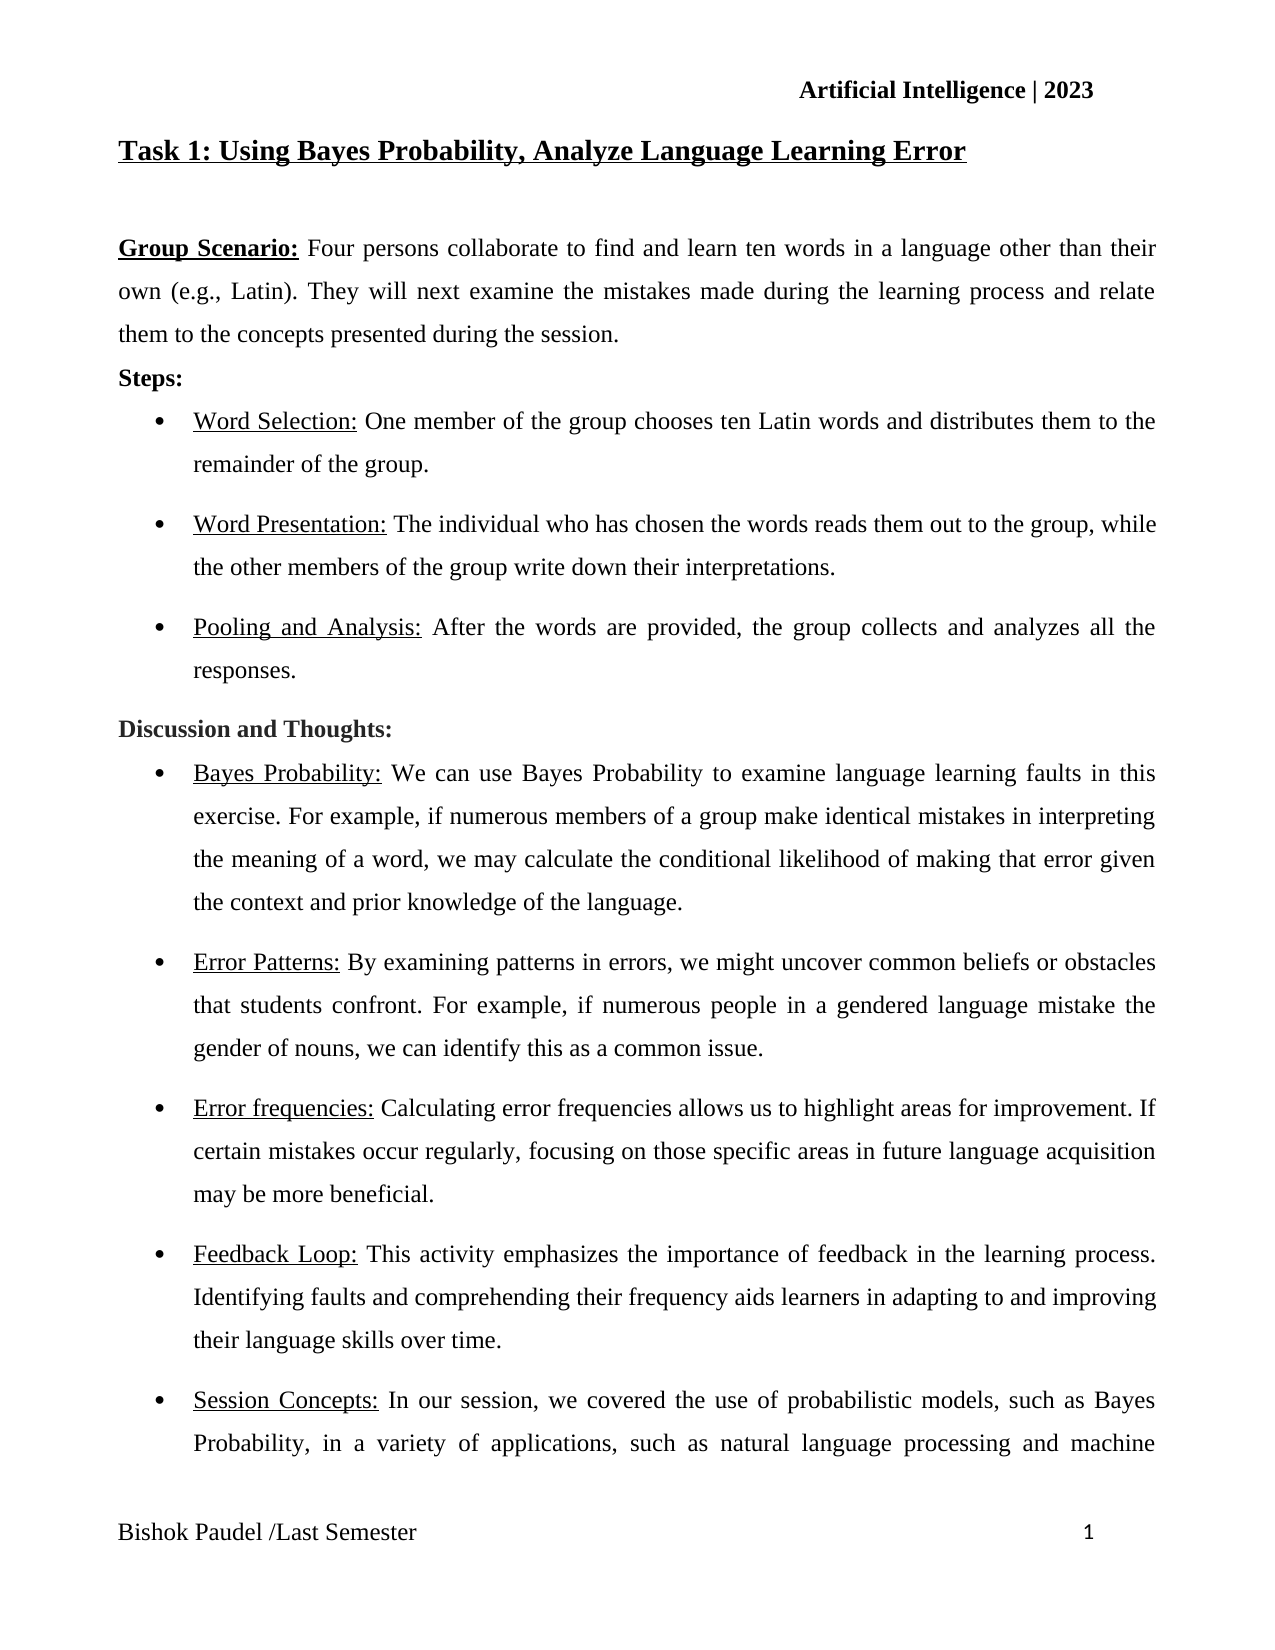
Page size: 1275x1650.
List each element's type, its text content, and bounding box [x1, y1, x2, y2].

list Error frequencies: Calculating error frequencies allows us to highlight areas for improvement. If certain mistakes occur regularly, focusing on those specific areas in future language acquisition may be more beneficial. [156, 1093, 1157, 1208]
list Session Concepts: In our session, we covered the use of probabilistic models, such as Bayes Probability, in a variety of applications, such as natural language processing and machine [156, 1385, 1157, 1457]
text Steps: [118, 363, 1157, 391]
list Error Patterns: By examining patterns in errors, we might uncover common beliefs or obstacles that students confront. For example, if numerous people in a gendered language mistake the gender of nouns, we can identify this as a common issue. [156, 947, 1157, 1062]
text Group Scenario: Four persons collaborate to find and learn ten words in a language other than their own (e.g., Latin). They will next examine the mistakes made during the learning process and relate them to the concepts presented during the session. [118, 233, 1157, 348]
list Feedback Loop: This activity emphasizes the importance of feedback in the learning process. Identifying faults and comprehending their frequency aids learners in adapting to and improving their language skills over time. [156, 1239, 1157, 1354]
list Word Presentation: The individual who has chosen the words reads them out to the group, while the other members of the group write down their interpretations. [156, 509, 1157, 581]
list Bayes Probability: We can use Bayes Probability to examine language learning faults in this exercise. For example, if numerous members of a group make identical mistakes in interpreting the meaning of a word, we may calculate the conditional likelihood of making that error given the context and prior knowledge of the language. [156, 758, 1157, 916]
text Task 1: Using Bayes Probability, Analyze Language Learning Error [118, 133, 1157, 166]
list Pooling and Analysis: After the words are provided, the group collects and analyzes all the responses. [156, 612, 1157, 683]
text Discussion and Thoughts: [118, 714, 1157, 743]
list Word Selection: One member of the group chooses ten Latin words and distributes them to the remainder of the group. [156, 406, 1157, 478]
